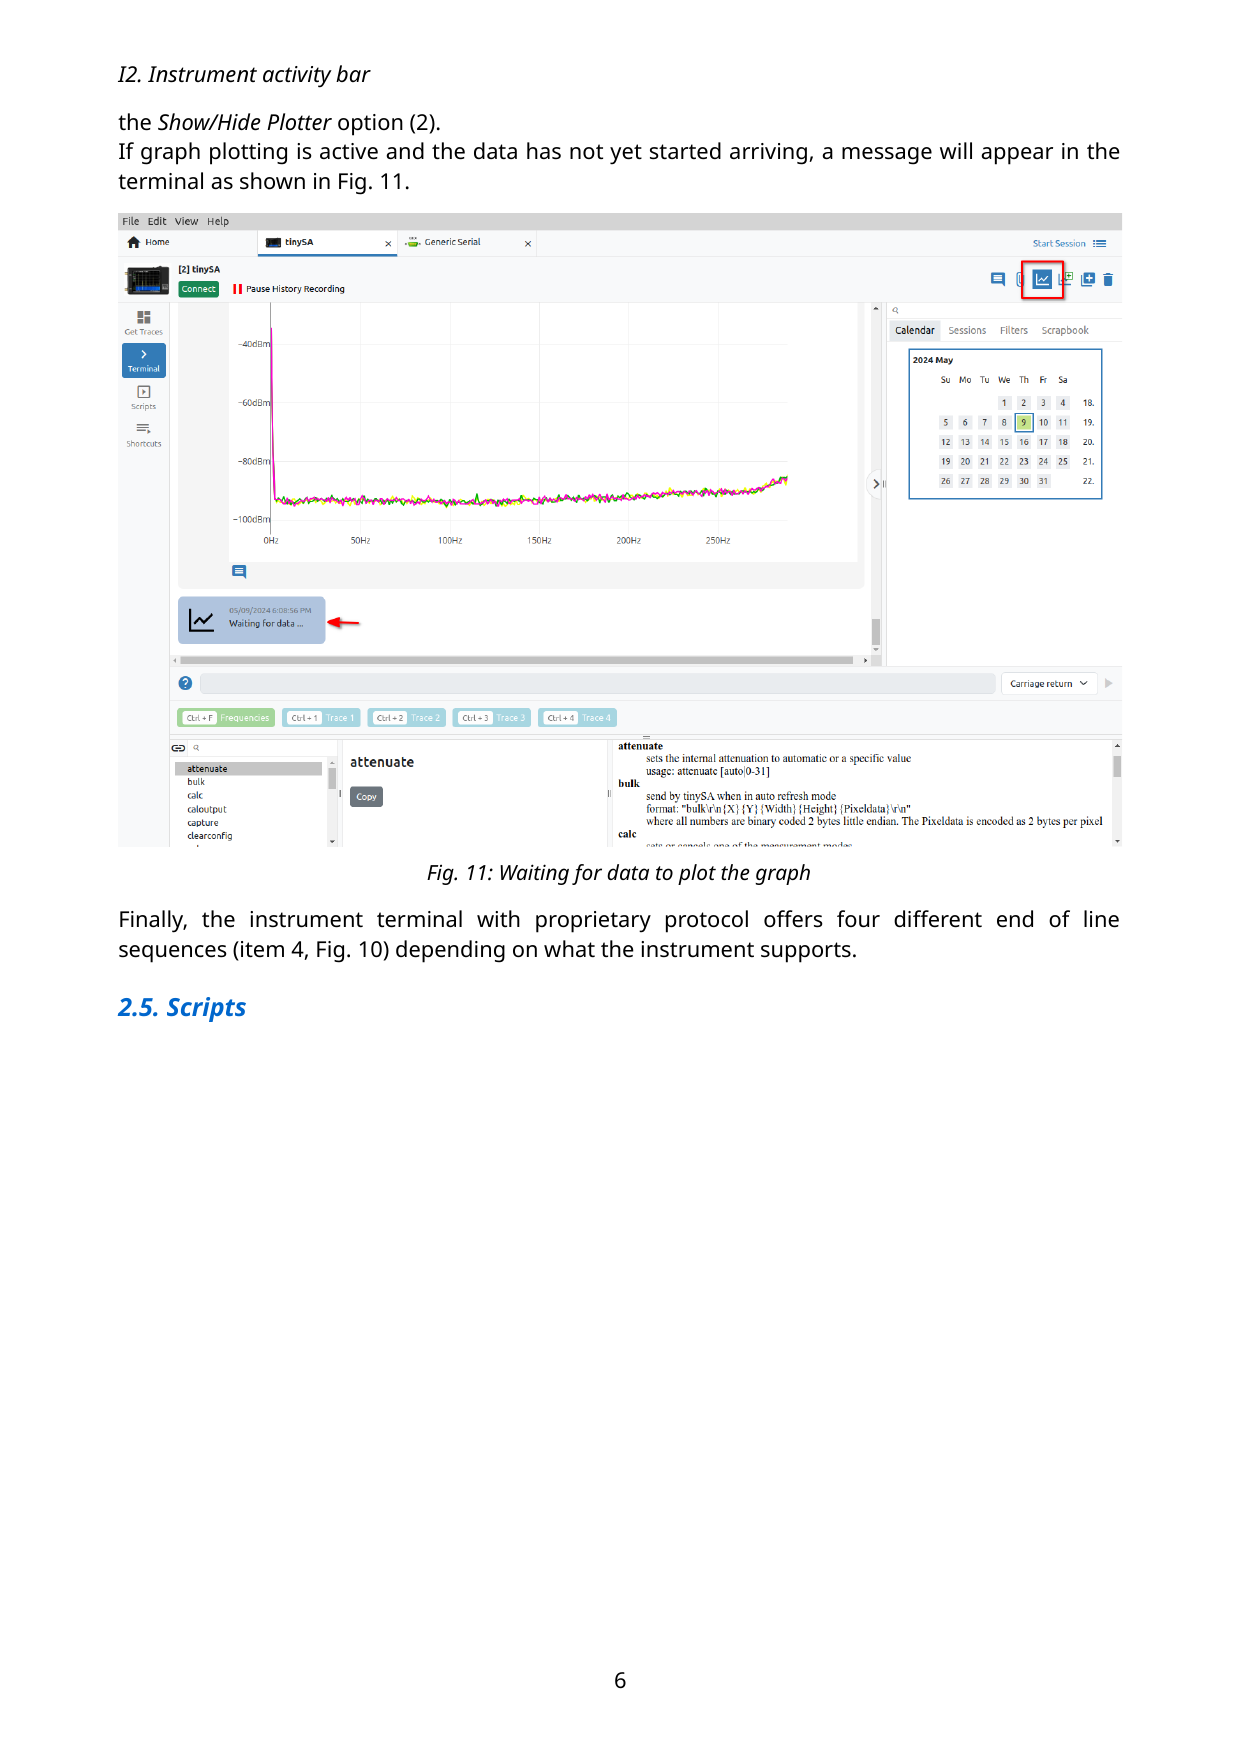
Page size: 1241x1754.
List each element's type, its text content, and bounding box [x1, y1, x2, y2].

picture [118, 213, 1123, 847]
text Fig. 11: Waiting for data to plot the graph [118, 847, 1122, 887]
subtitle Scripts [118, 990, 1122, 1024]
text Finally, the instrument terminal with proprietary protocol offers four different end of line sequences (item 4, Fig. 10) depending on what the instrument supports. [118, 904, 1122, 963]
text If graph plotting is active and the data has not yet started arriving, a message will appear in the terminal as shown in Fig. 11. [118, 136, 1122, 196]
text the Show/Hide Plotter option (2). [118, 107, 1122, 136]
